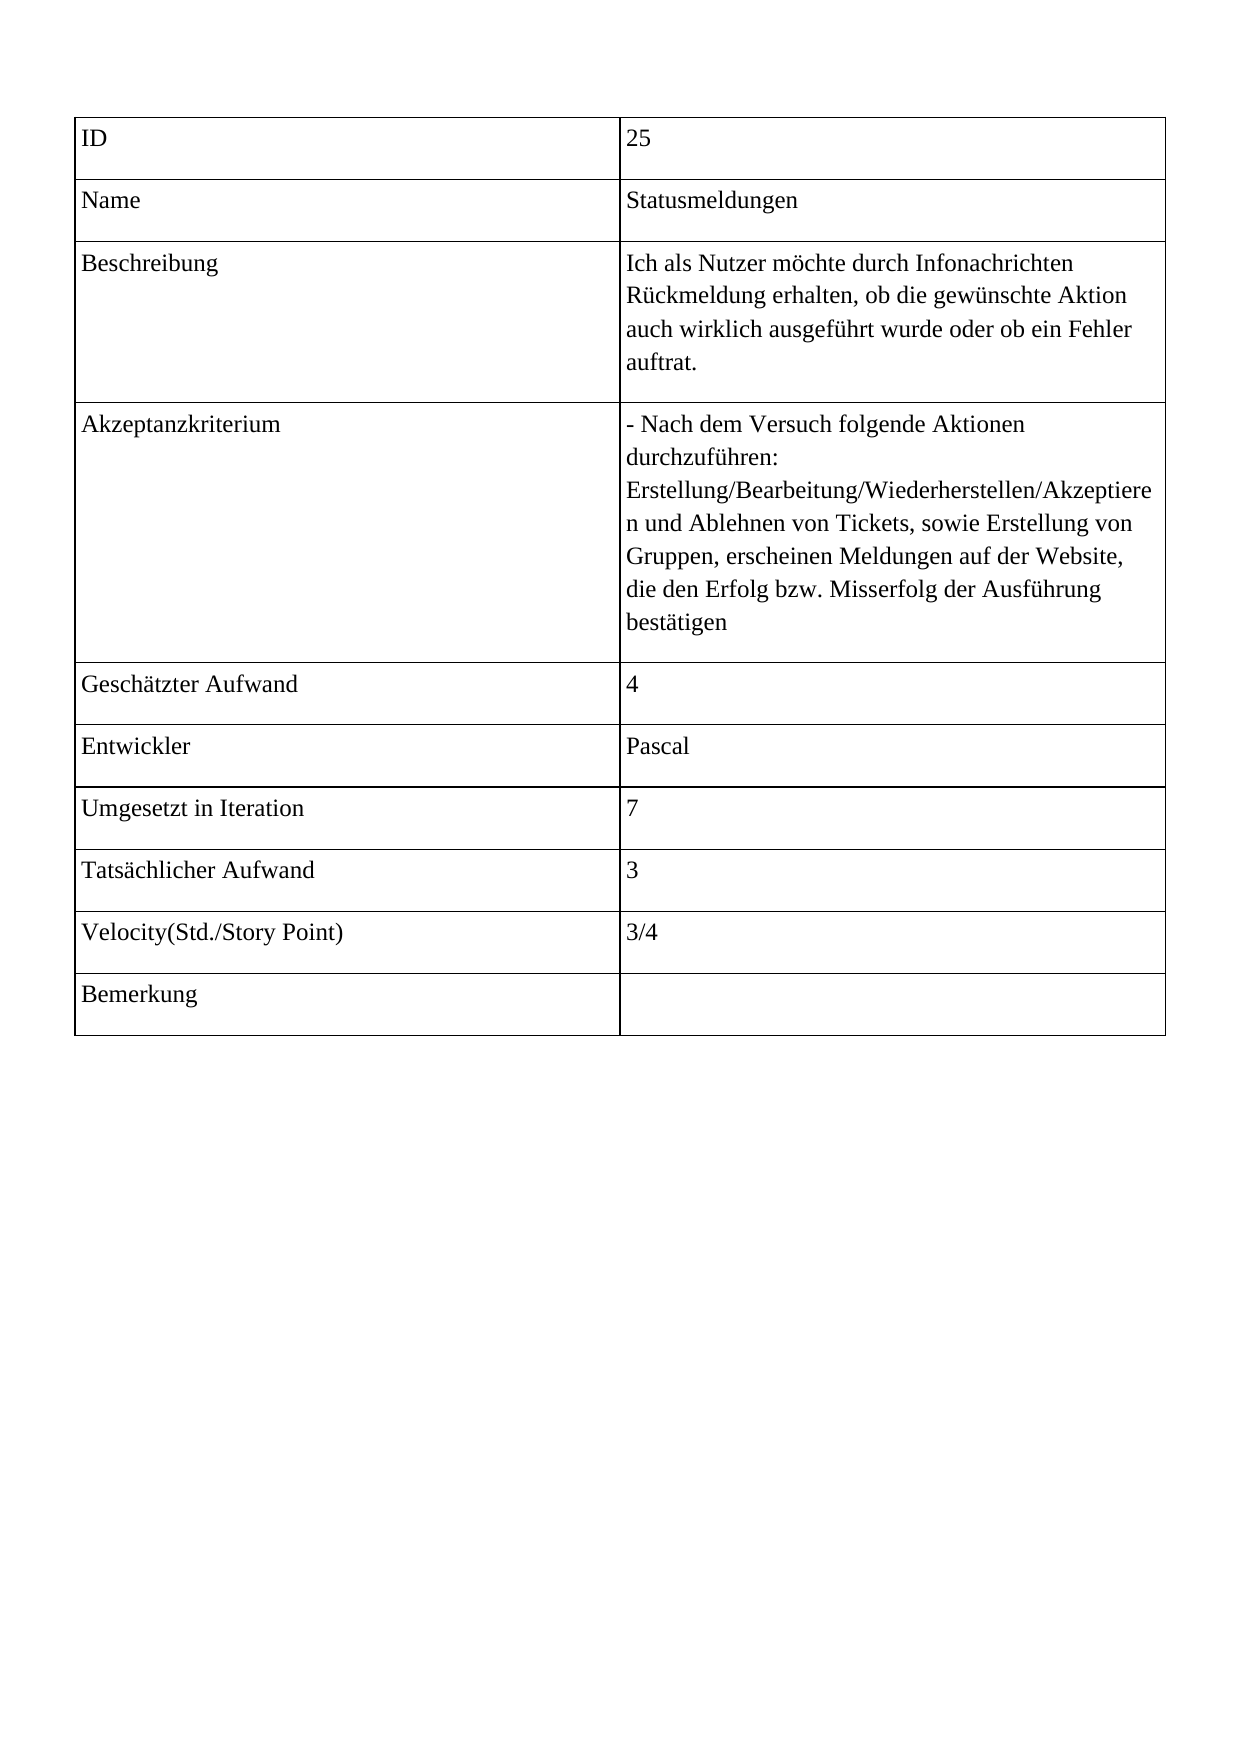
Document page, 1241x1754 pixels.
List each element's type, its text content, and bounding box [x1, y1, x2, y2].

table_cell Name [76, 180, 619, 241]
table_cell Umgesetzt in Iteration [76, 788, 619, 848]
table_cell Beschreibung [76, 242, 619, 402]
table_cell 4 [621, 663, 1165, 724]
table_cell Entwickler [76, 725, 619, 786]
table_cell Statusmeldungen [621, 180, 1165, 241]
table_cell Bemerkung [76, 974, 619, 1035]
table_cell 7 [621, 788, 1165, 848]
table_cell Tatsächlicher Aufwand [76, 850, 619, 911]
table_cell Velocity(Std./Story Point) [76, 912, 619, 973]
table_cell [621, 974, 1165, 1035]
table_header 25 [621, 118, 1165, 179]
table_cell Pascal [621, 725, 1165, 786]
table_cell Ich als Nutzer möchte durch Infonachrichten Rückmeldung erhalten, ob die gewünschte Aktion auch wirklich ausgeführt wurde oder ob ein Fehler auftrat. [621, 242, 1165, 402]
table_cell Geschätzter Aufwand [76, 663, 619, 724]
table_cell Akzeptanzkriterium [76, 403, 619, 662]
table_header ID [76, 118, 619, 179]
table_cell - Nach dem Versuch folgende Aktionen durchzuführen: Erstellung/Bearbeitung/Wiederherstellen/Akzeptieren und Ablehnen von Tickets, sowie Erstellung von Gruppen, erscheinen Meldungen auf der Website, die den Erfolg bzw. Misserfolg der Ausführung bestätigen [621, 403, 1165, 662]
table_cell 3 [621, 850, 1165, 911]
table_cell 3/4 [621, 912, 1165, 973]
